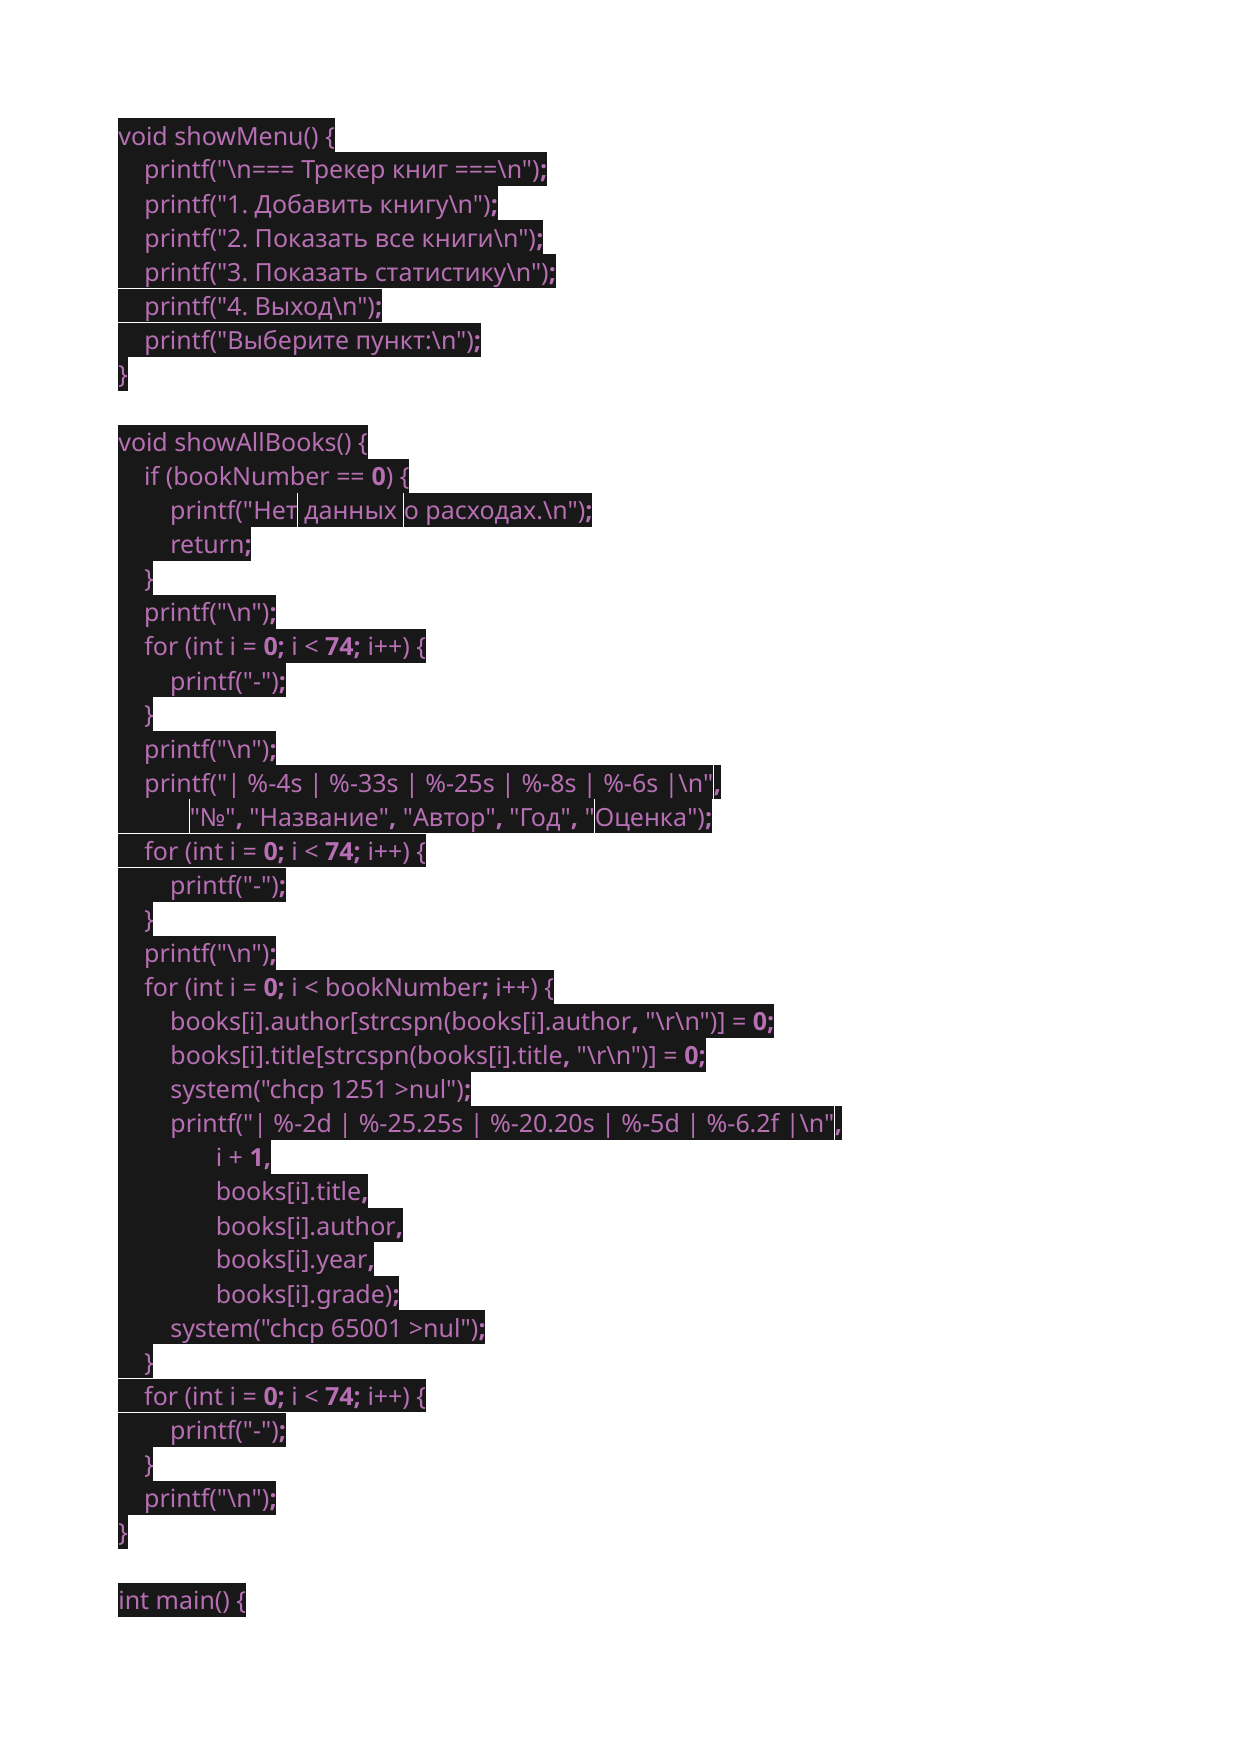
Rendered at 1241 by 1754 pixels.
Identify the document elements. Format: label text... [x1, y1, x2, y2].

text void showMenu() { printf("\n=== Трекер книг ===\n"); printf("1. Добавить книгу\n"); printf("2. Показать все книги\n"); printf("3. Показать статистику\n"); printf("4. Выход\n"); printf("Выберите пункт:\n"); } void showAllBooks() { if (bookNumber == 0) { printf("Нет данных о расходах.\n"); return; } printf("\n"); for (int i = 0; i < 74; i++) { printf("-"); } printf("\n"); printf("| %-4s | %-33s | %-25s | %-8s | %-6s |\n", "№", "Название", "Автор", "Год", "Оценка"); for (int i = 0; i < 74; i++) { printf("-"); } printf("\n"); for (int i = 0; i < bookNumber; i++) { books[i].author[strcspn(books[i].author, "\r\n")] = 0; books[i].title[strcspn(books[i].title, "\r\n")] = 0; system("chcp 1251 >nul"); printf("| %-2d | %-25.25s | %-20.20s | %-5d | %-6.2f |\n", i + 1, books[i].title, books[i].author, books[i].year, books[i].grade); system("chcp 65001 >nul"); } for (int i = 0; i < 74; i++) { printf("-"); } printf("\n"); } int main() { [118, 118, 1122, 1617]
